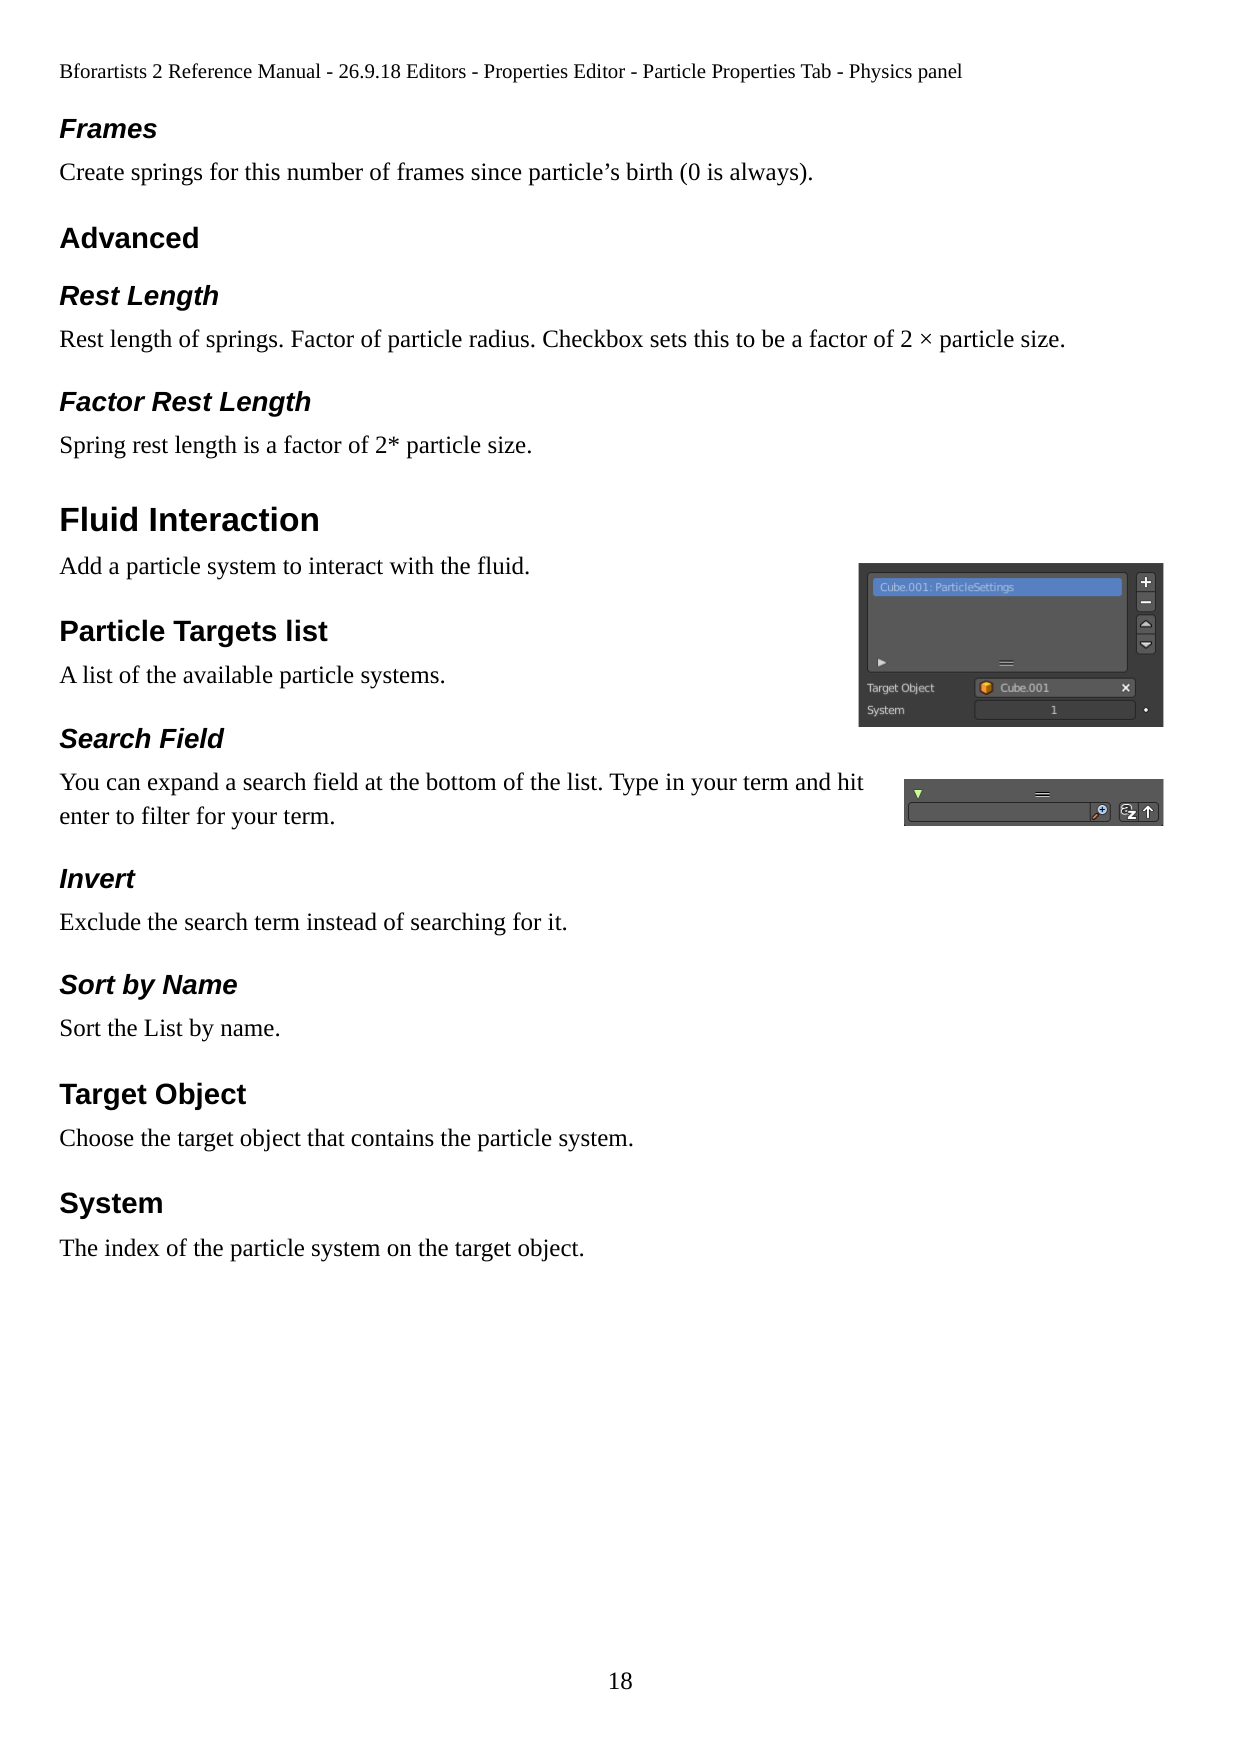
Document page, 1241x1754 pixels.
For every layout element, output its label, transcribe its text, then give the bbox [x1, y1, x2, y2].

text Add a particle system to interact with the fluid. [59, 551, 1181, 579]
subtitle Rest Length [59, 279, 1181, 311]
text A list of the available particle systems. [59, 661, 858, 689]
subtitle [1164, 614, 1181, 648]
subtitle Invert [59, 863, 1181, 894]
text Spring rest length is a factor of 2* particle size. [59, 430, 1181, 458]
subtitle Advanced [59, 221, 1181, 254]
text Create springs for this number of frames since particle’s birth (0 is always). [59, 157, 1181, 186]
subtitle Factor Rest Length [59, 385, 1181, 417]
text Sort the List by name. [59, 1013, 1181, 1042]
subtitle Fluid Interaction [59, 499, 1181, 538]
subtitle Search Field [59, 722, 1181, 754]
text Rest length of springs. Factor of particle radius. Checkbox sets this to be a factor of 2 × particle size. [59, 324, 1181, 352]
picture [858, 563, 1164, 727]
text The index of the particle system on the target object. [59, 1233, 1181, 1261]
text Exclude the search term instead of searching for it. [59, 907, 1181, 936]
picture [904, 779, 1164, 826]
subtitle Sort by Name [59, 968, 1181, 1000]
text Choose the target object that contains the particle system. [59, 1123, 1181, 1152]
subtitle Target Object [59, 1077, 1181, 1110]
subtitle Frames [59, 113, 1181, 144]
text You can expand a search field at the bottom of the list. Type in your term and hit enter to filter for your term. [59, 767, 1181, 830]
subtitle Particle Targets list [59, 614, 858, 648]
subtitle System [59, 1186, 1181, 1220]
